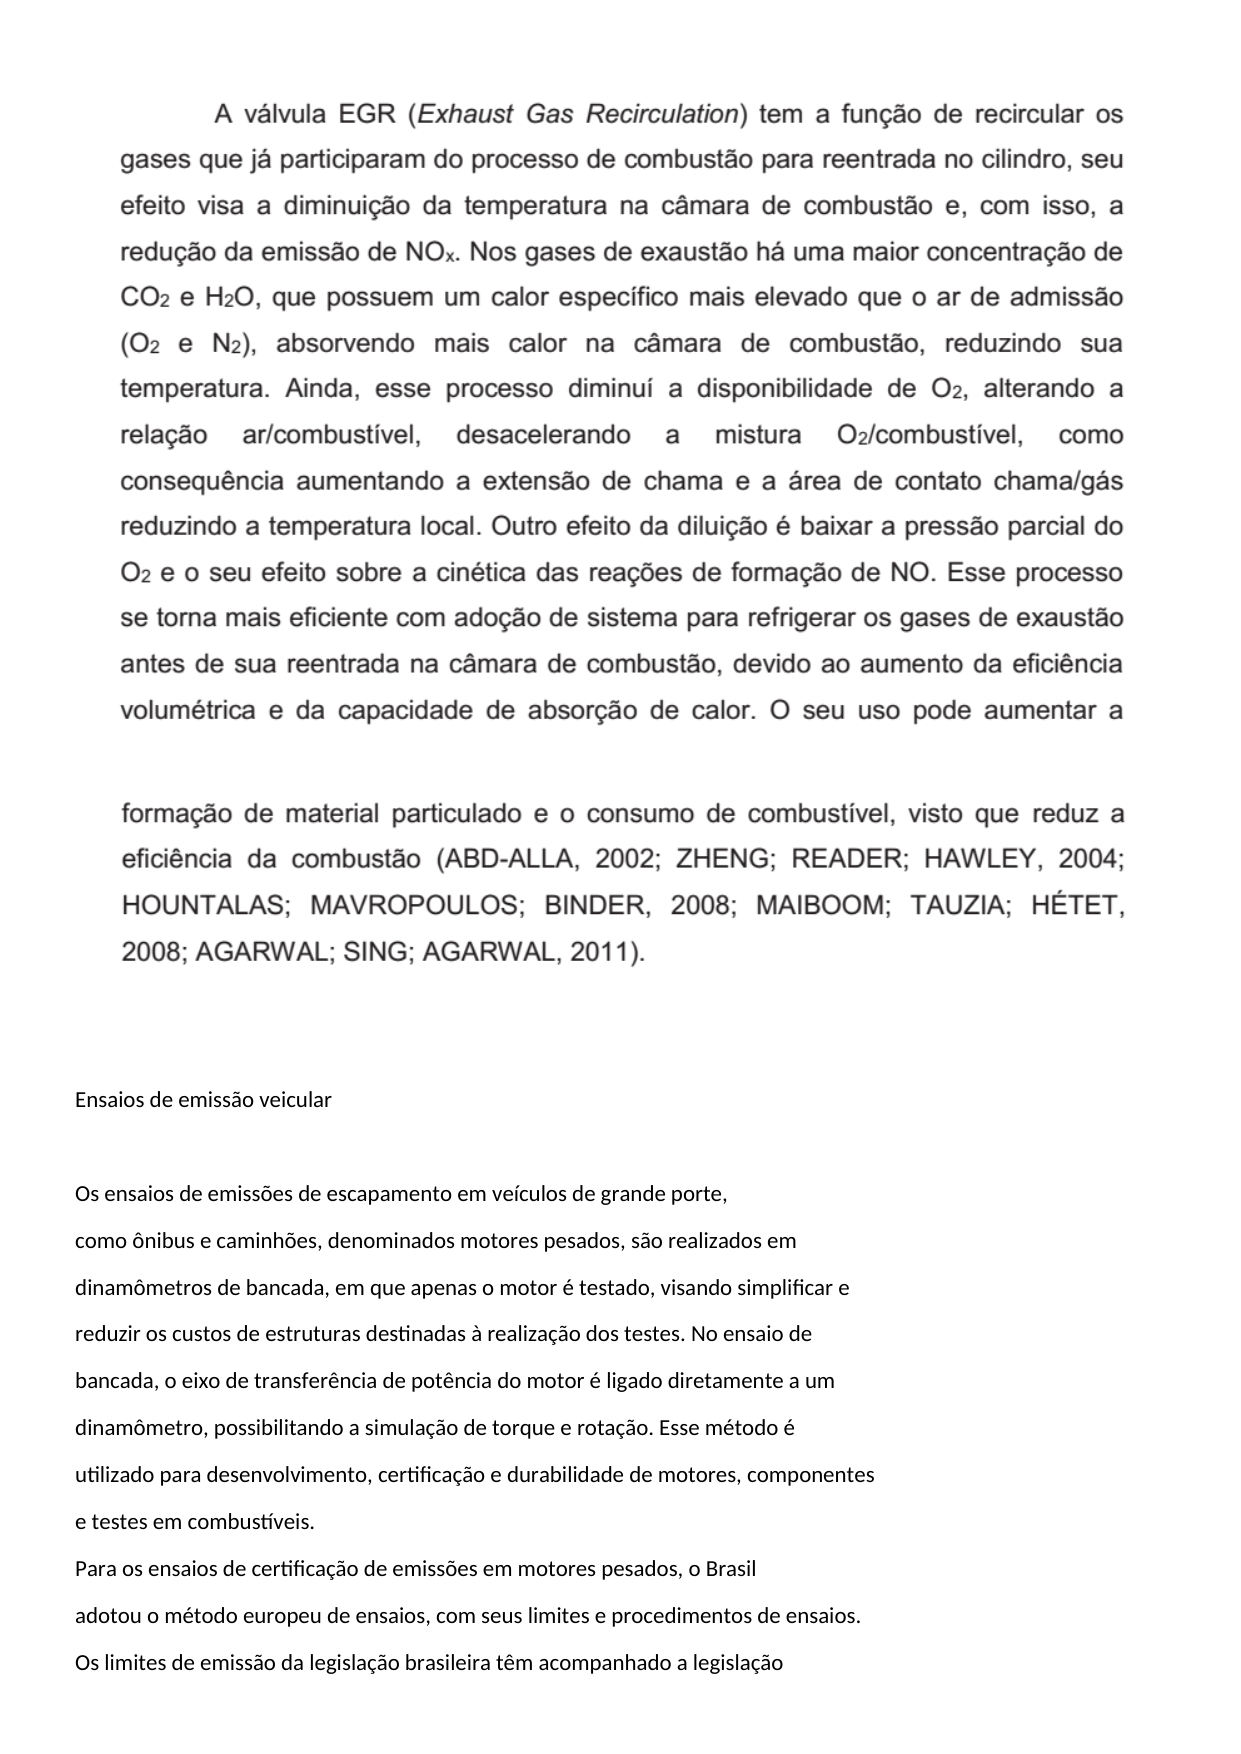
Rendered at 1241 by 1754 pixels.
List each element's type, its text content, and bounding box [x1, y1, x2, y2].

picture [104, 782, 1136, 971]
text bancada, o eixo de transferência de potência do motor é ligado diretamente a um [75, 1366, 1165, 1394]
text e testes em combustíveis. [75, 1507, 1165, 1535]
text Os limites de emissão da legislação brasileira têm acompanhado a legislação [75, 1648, 1165, 1676]
text Para os ensaios de certificação de emissões em motores pesados, o Brasil [75, 1554, 1165, 1582]
text dinamômetro, possibilitando a simulação de torque e rotação. Esse método é [75, 1413, 1165, 1441]
text dinamômetros de bancada, em que apenas o motor é testado, visando simplificar e [75, 1273, 1165, 1301]
text reduzir os custos de estruturas destinadas à realização dos testes. No ensaio de [75, 1319, 1165, 1347]
text como ônibus e caminhões, denominados motores pesados, são realizados em [75, 1226, 1165, 1254]
text adotou o método europeu de ensaios, com seus limites e procedimentos de ensaios. [75, 1601, 1165, 1629]
picture [105, 75, 1135, 734]
text utilizado para desenvolvimento, certificação e durabilidade de motores, componentes [75, 1460, 1165, 1488]
text Os ensaios de emissões de escapamento em veículos de grande porte, [75, 1179, 1165, 1207]
text Ensaios de emissão veicular [75, 1085, 1165, 1113]
